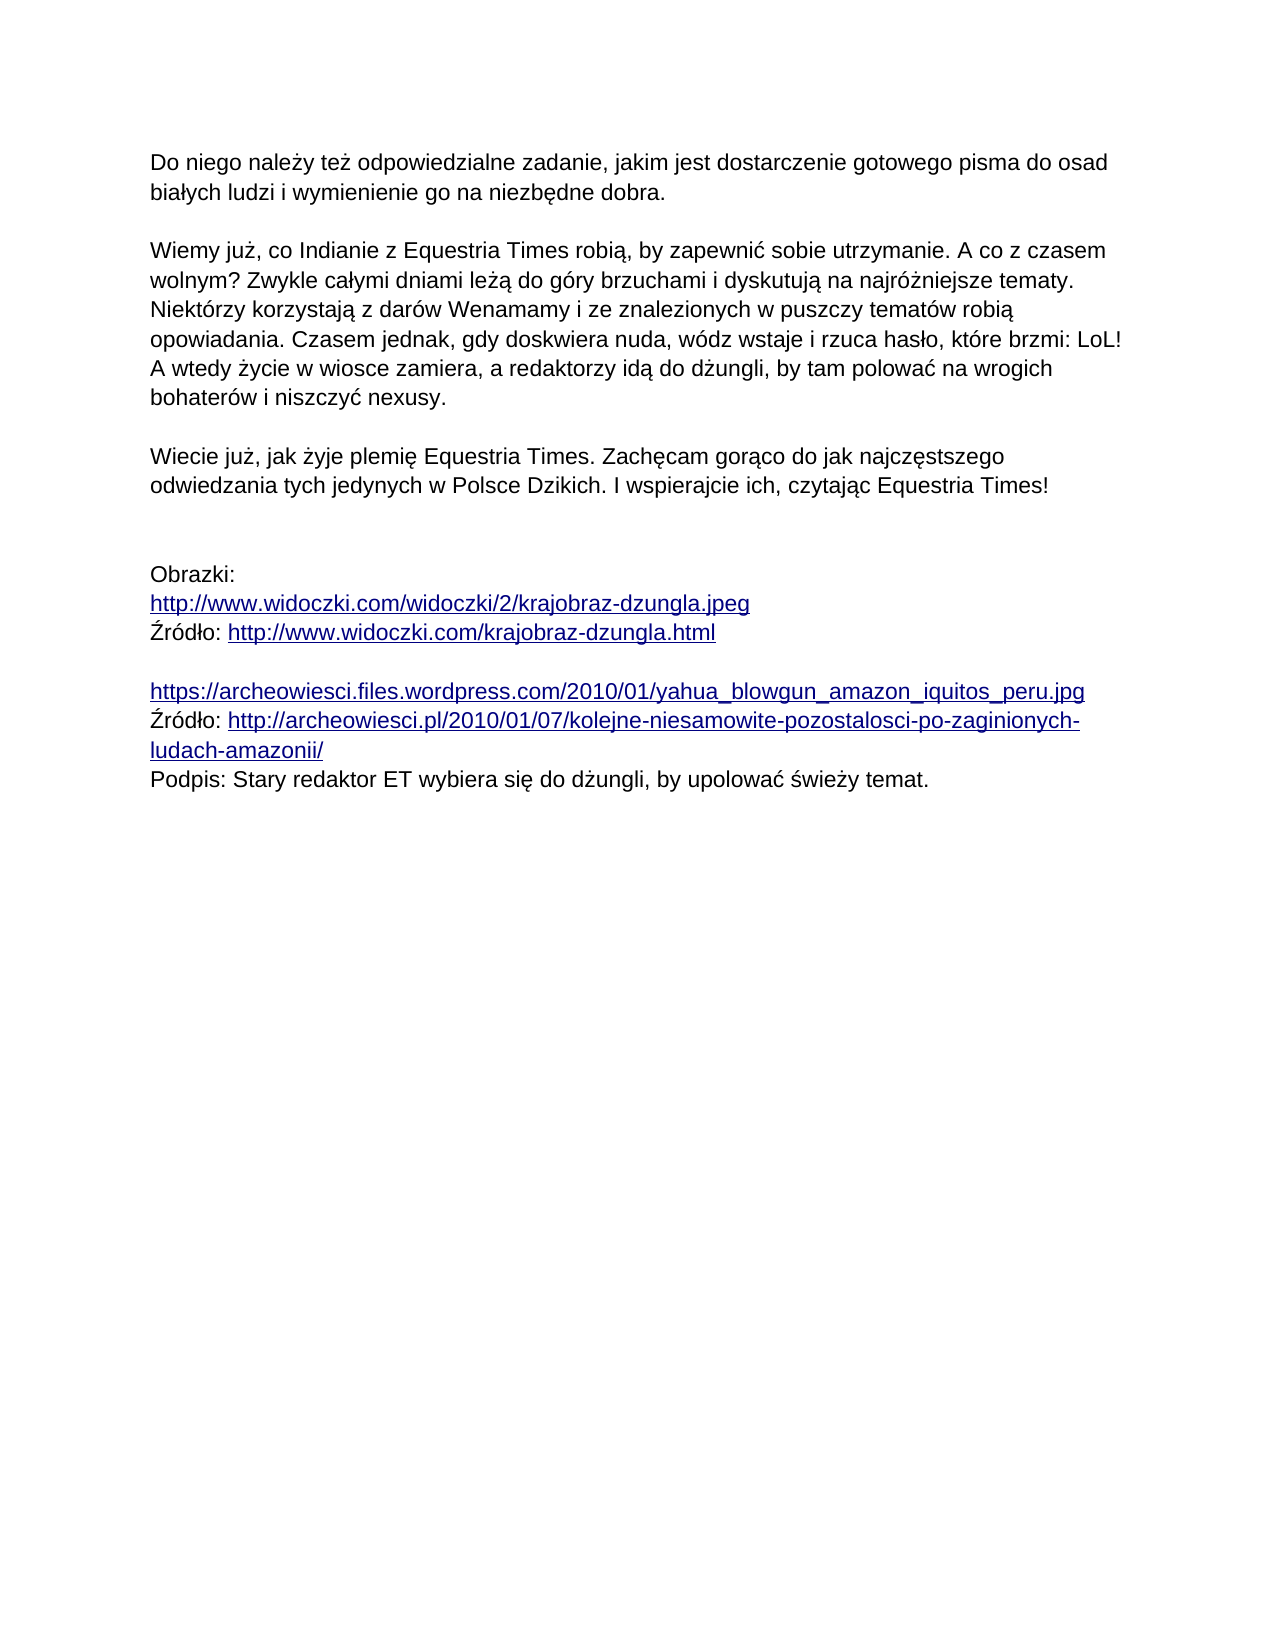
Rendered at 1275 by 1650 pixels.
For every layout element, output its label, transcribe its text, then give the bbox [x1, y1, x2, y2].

text https://archeowiesci.files.wordpress.com/2010/01/yahua_blowgun_amazon_iquitos_peru.jpg [150, 679, 1125, 704]
text http://www.widoczki.com/widoczki/2/krajobraz-dzungla.jpeg [150, 591, 1125, 616]
text Wiemy już, co Indianie z Equestria Times robią, by zapewnić sobie utrzymanie. A co z czasem wolnym? Zwykle całymi dniami leżą do góry brzuchami i dyskutują na najróżniejsze tematy. Niektórzy korzystają z darów Wenamamy i ze znalezionych w puszczy tematów robią opowiadania. Czasem jednak, gdy doskwiera nuda, wódz wstaje i rzuca hasło, które brzmi: LoL! A wtedy życie w wiosce zamiera, a redaktorzy idą do dżungli, by tam polować na wrogich bohaterów i niszczyć nexusy. [150, 238, 1125, 411]
text Wiecie już, jak żyje plemię Equestria Times. Zachęcam gorąco do jak najczęstszego odwiedzania tych jedynych w Polsce Dzikich. I wspierajcie ich, czytając Equestria Times! [150, 444, 1125, 499]
text Obrazki: [150, 561, 1125, 587]
text Do niego należy też odpowiedzialne zadanie, jakim jest dostarczenie gotowego pisma do osad białych ludzi i wymienienie go na niezbędne dobra. [150, 150, 1125, 205]
text Źródło: http://www.widoczki.com/krajobraz-dzungla.html [150, 620, 1125, 646]
text Źródło: http://archeowiesci.pl/2010/01/07/kolejne-niesamowite-pozostalosci-po-zaginionych-ludach-amazonii/ [150, 708, 1125, 763]
text Podpis: Stary redaktor ET wybiera się do dżungli, by upolować świeży temat. [150, 767, 1125, 792]
